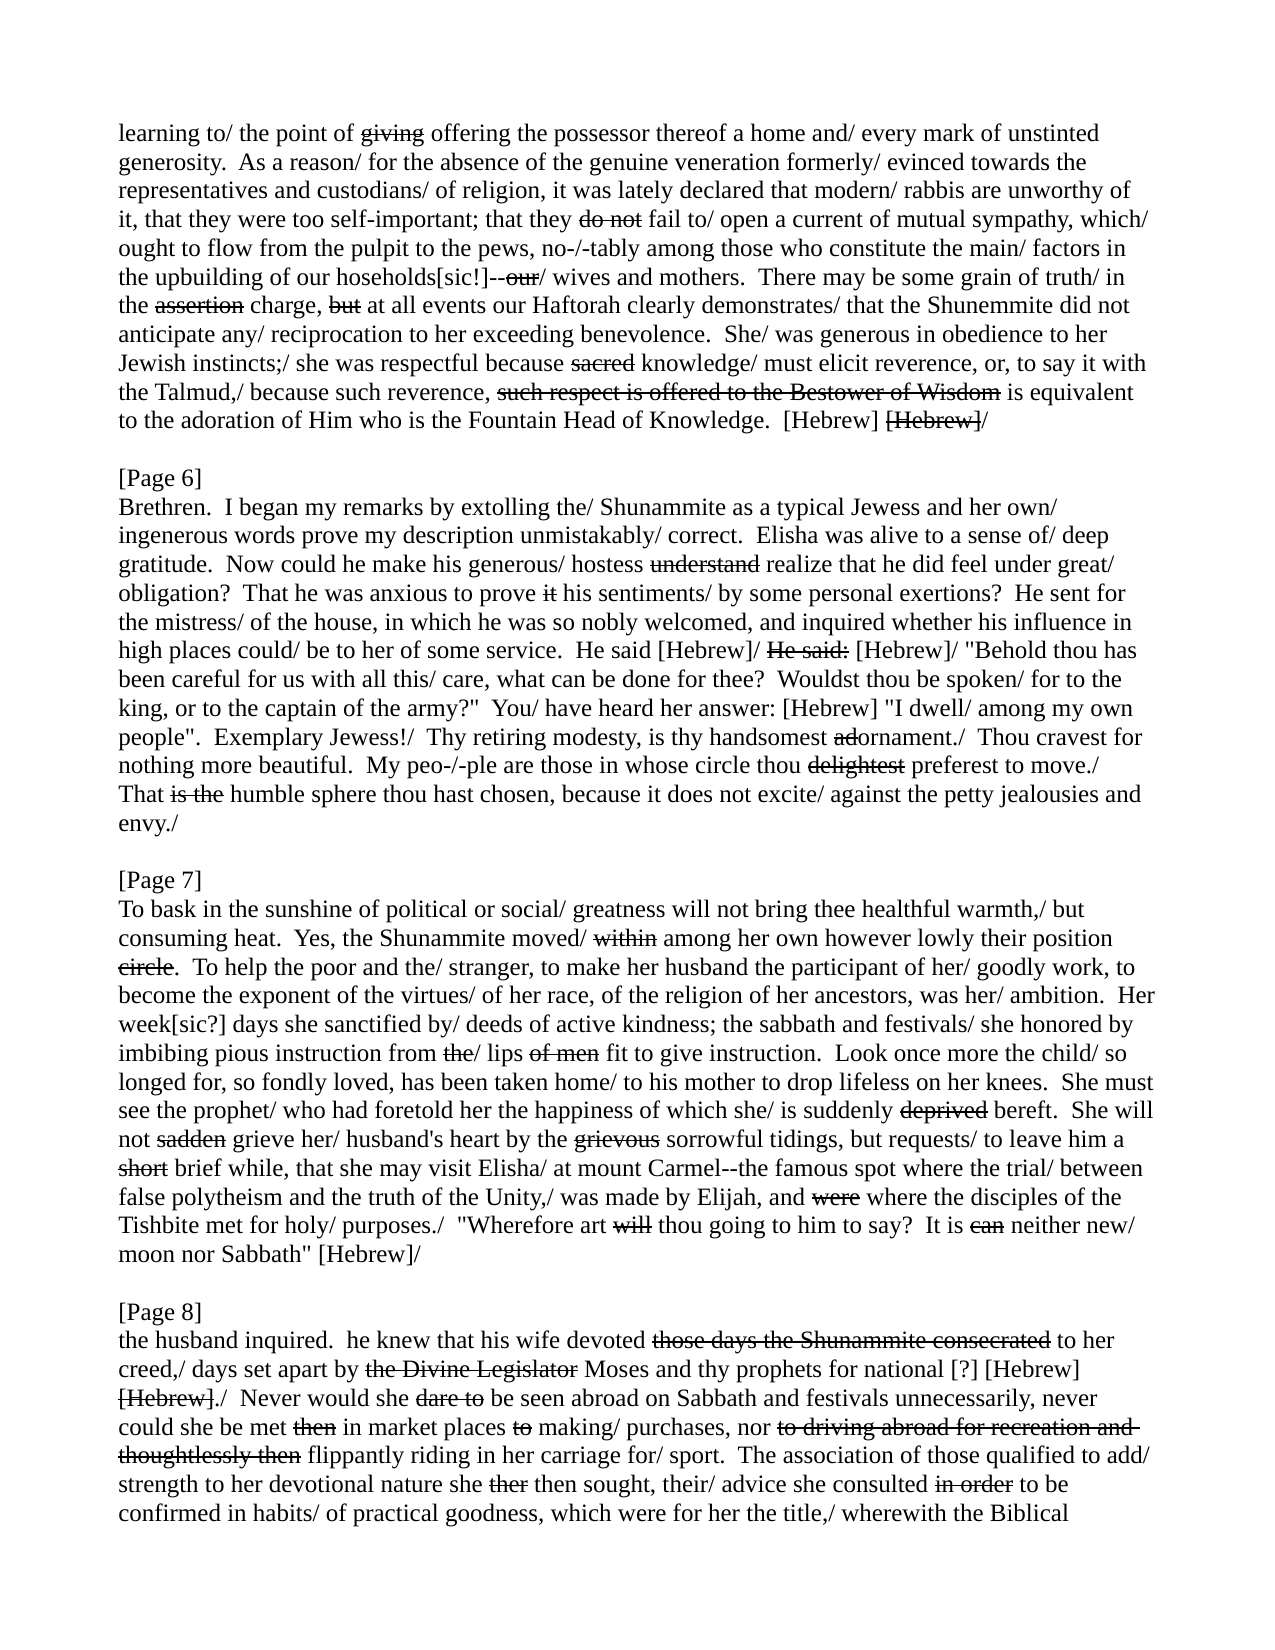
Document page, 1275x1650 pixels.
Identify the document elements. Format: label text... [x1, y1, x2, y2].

text [Page 8] [118, 1297, 1157, 1326]
text Brethren. I began my remarks by extolling the/ Shunammite as a typical Jewess and her own/ ingenerous words prove my description unmistakably/ correct. Elisha was alive to a sense of/ deep gratitude. Now could he make his generous/ hostess understand realize that he did feel under great/ obligation? That he was anxious to prove it his sentiments/ by some personal exertions? He sent for the mistress/ of the house, in which he was so nobly welcomed, and inquired whether his influence in high places could/ be to her of some service. He said [Hebrew]/ He said: [Hebrew]/ "Behold thou has been careful for us with all this/ care, what can be done for thee? Wouldst thou be spoken/ for to the king, or to the captain of the army?" You/ have heard her answer: [Hebrew] "I dwell/ among my own people". Exemplary Jewess!/ Thy retiring modesty, is thy handsomest adornament./ Thou cravest for nothing more beautiful. My peo-/-ple are those in whose circle thou delightest preferest to move./ That is the humble sphere thou hast chosen, because it does not excite/ against the petty jealousies and envy./ [118, 492, 1157, 837]
text learning to/ the point of giving offering the possessor thereof a home and/ every mark of unstinted generosity. As a reason/ for the absence of the genuine veneration formerly/ evinced towards the representatives and custodians/ of religion, it was lately declared that modern/ rabbis are unworthy of it, that they were too self-important; that they do not fail to/ open a current of mutual sympathy, which/ ought to flow from the pulpit to the pews, no-/-tably among those who constitute the main/ factors in the upbuilding of our hoseholds[sic!]--our/ wives and mothers. There may be some grain of truth/ in the assertion charge, but at all events our Haftorah clearly demonstrates/ that the Shunemmite did not anticipate any/ reciprocation to her exceeding benevolence. She/ was generous in obedience to her Jewish instincts;/ she was respectful because sacred knowledge/ must elicit reverence, or, to say it with the Talmud,/ because such reverence, such respect is offered to the Bestower of Wisdom is equivalent to the adoration of Him who is the Fountain Head of Knowledge. [Hebrew] [Hebrew]/ [118, 118, 1157, 434]
text [Page 6] [118, 463, 1157, 492]
text [Page 7] [118, 866, 1157, 894]
text the husband inquired. he knew that his wife devoted those days the Shunammite consecrated to her creed,/ days set apart by the Divine Legislator Moses and thy prophets for national [?] [Hebrew] [Hebrew]./ Never would she dare to be seen abroad on Sabbath and festivals unnecessarily, never could she be met then in market places to making/ purchases, nor to driving abroad for recreation and thoughtlessly then flippantly riding in her carriage for/ sport. The association of those qualified to add/ strength to her devotional nature she ther then sought, their/ advice she consulted in order to be confirmed in habits/ of practical goodness, which were for her the title,/ wherewith the Biblical [118, 1326, 1157, 1527]
text To bask in the sunshine of political or social/ greatness will not bring thee healthful warmth,/ but consuming heat. Yes, the Shunammite moved/ within among her own however lowly their position circle. To help the poor and the/ stranger, to make her husband the participant of her/ goodly work, to become the exponent of the virtues/ of her race, of the religion of her ancestors, was her/ ambition. Her week[sic?] days she sanctified by/ deeds of active kindness; the sabbath and festivals/ she honored by imbibing pious instruction from the/ lips of men fit to give instruction. Look once more the child/ so longed for, so fondly loved, has been taken home/ to his mother to drop lifeless on her knees. She must see the prophet/ who had foretold her the happiness of which she/ is suddenly deprived bereft. She will not sadden grieve her/ husband's heart by the grievous sorrowful tidings, but requests/ to leave him a short brief while, that she may visit Elisha/ at mount Carmel--the famous spot where the trial/ between false polytheism and the truth of the Unity,/ was made by Elijah, and were where the disciples of the Tishbite met for holy/ purposes./ "Wherefore art will thou going to him to say? It is can neither new/ moon nor Sabbath" [Hebrew]/ [118, 894, 1157, 1268]
